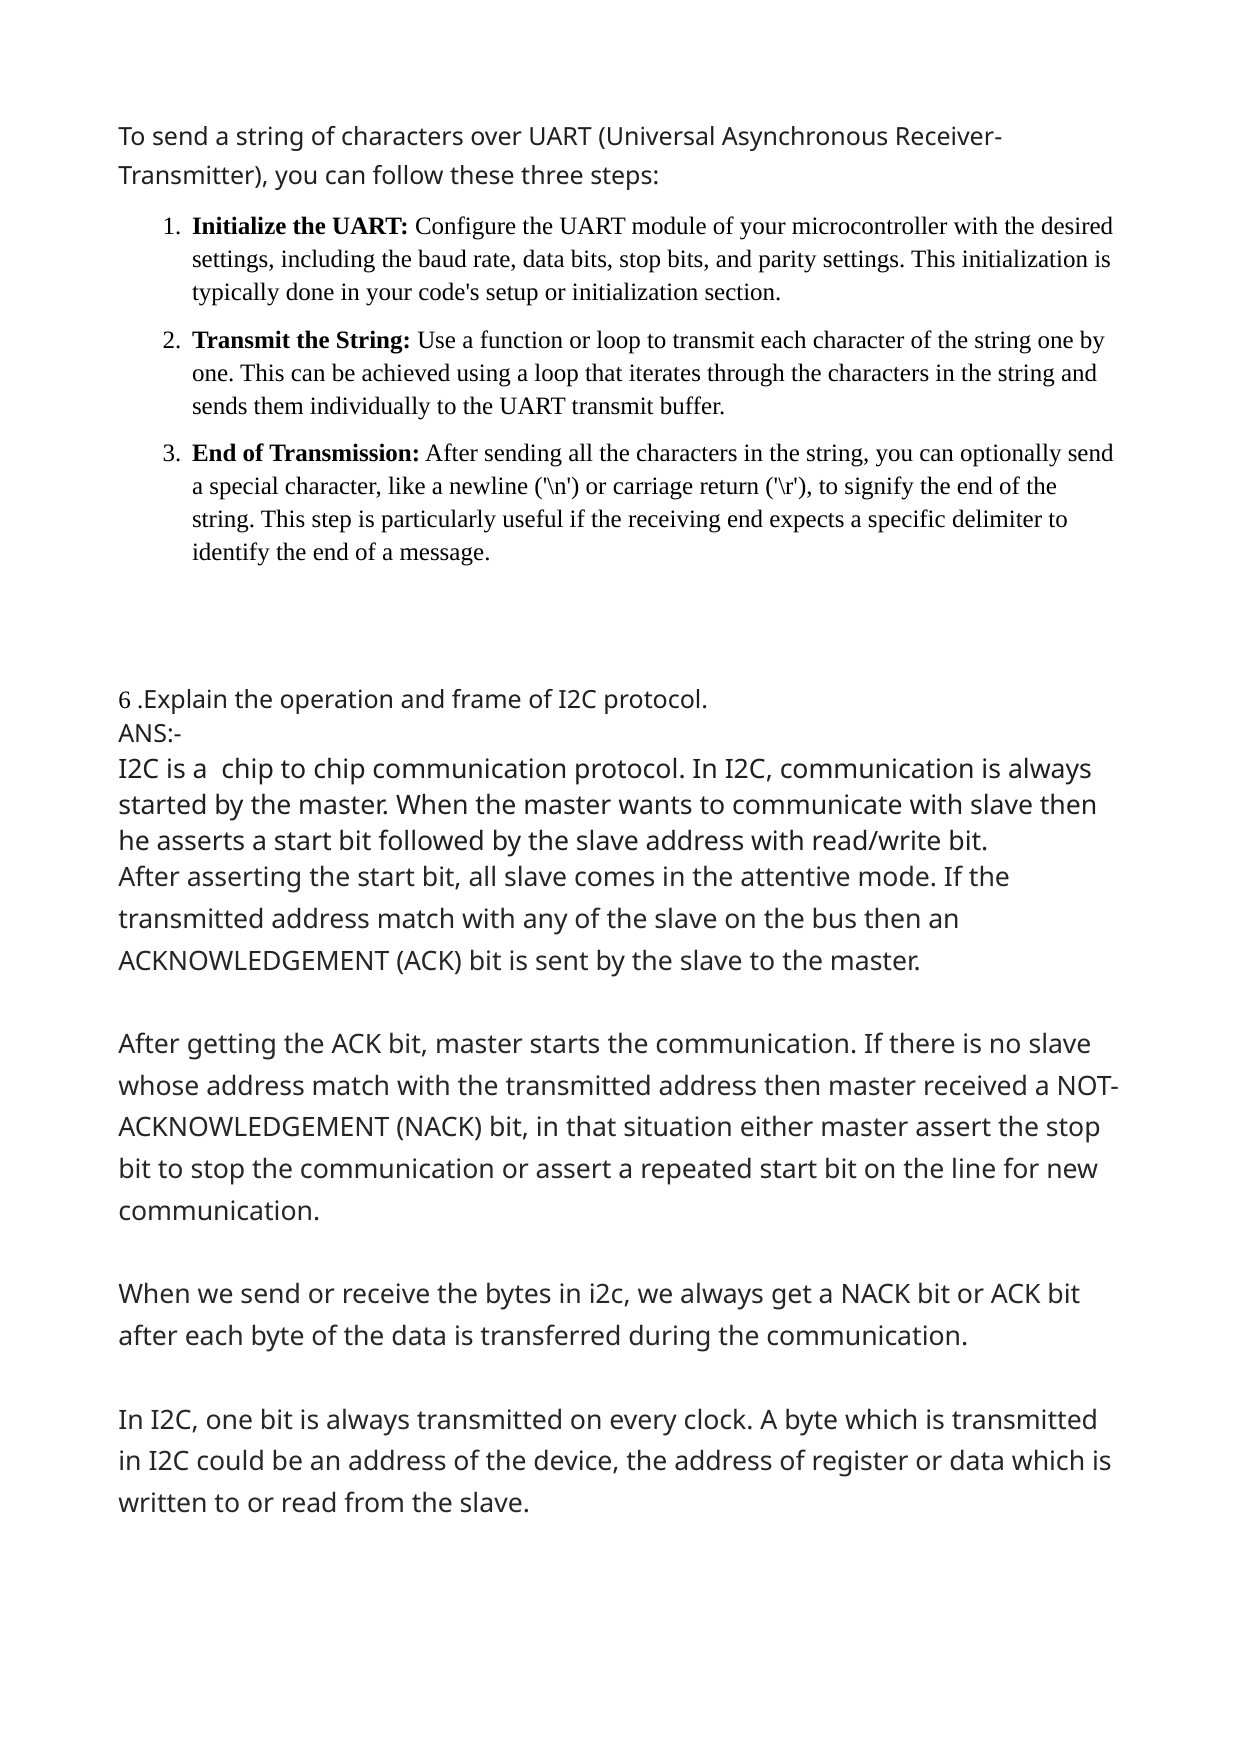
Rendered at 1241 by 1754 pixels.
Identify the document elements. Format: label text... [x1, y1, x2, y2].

text To send a string of characters over UART (Universal Asynchronous Receiver-Transmitter), you can follow these three steps: [118, 118, 1122, 191]
text After asserting the start bit, all slave comes in the attentive mode. If the transmitted address match with any of the slave on the bus then an ACKNOWLEDGEMENT (ACK) bit is sent by the slave to the master. [118, 858, 1122, 978]
text 6 .Explain the operation and frame of I2C protocol. [118, 682, 1122, 716]
list Initialize the UART: Configure the UART module of your microcontroller with the desired settings, including the baud rate, data bits, stop bits, and parity settings. This initialization is typically done in your code's setup or initialization section. [162, 211, 1122, 306]
list End of Transmission: After sending all the characters in the string, you can optionally send a special character, like a newline ('\n') or carriage return ('\r'), to signify the end of the string. This step is particularly useful if the receiving end expects a specific delimiter to identify the end of a message. [162, 438, 1122, 566]
text I2C is a chip to chip communication protocol. In I2C, communication is always started by the master. When the master wants to communicate with slave then he asserts a start bit followed by the slave address with read/write bit. [118, 750, 1122, 858]
text When we send or receive the bytes in i2c, we always get a NACK bit or ACK bit after each byte of the data is transferred during the communication. [118, 1275, 1122, 1353]
list Transmit the String: Use a function or loop to transmit each character of the string one by one. This can be achieved using a loop that iterates through the characters in the string and sends them individually to the UART transmit buffer. [162, 325, 1122, 419]
text ANS:- [118, 716, 1122, 750]
text In I2C, one bit is always transmitted on every clock. A byte which is transmitted in I2C could be an address of the device, the address of register or data which is written to or read from the slave. [118, 1401, 1122, 1520]
text After getting the ACK bit, master starts the communication. If there is no slave whose address match with the transmitted address then master received a NOT-ACKNOWLEDGEMENT (NACK) bit, in that situation either master assert the stop bit to stop the communication or assert a repeated start bit on the line for new communication. [118, 1025, 1122, 1228]
